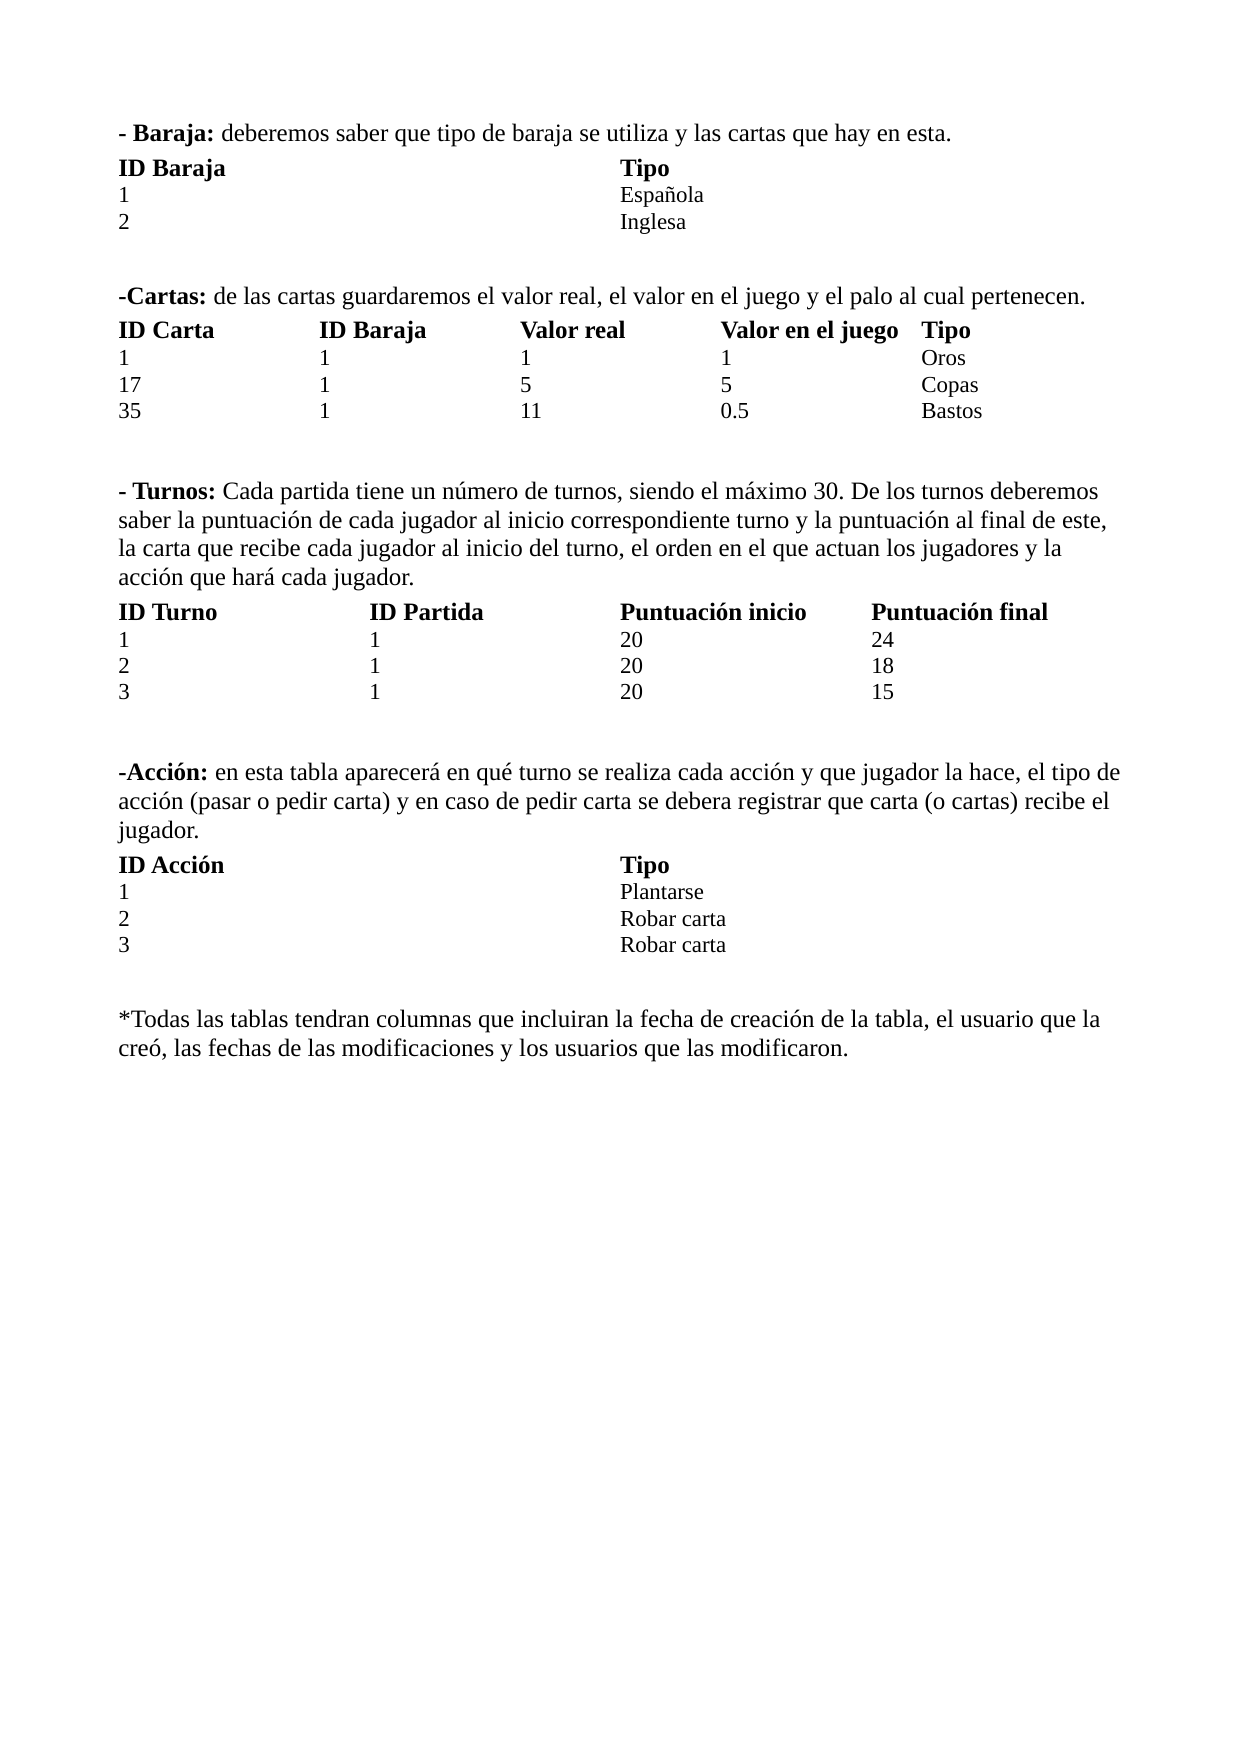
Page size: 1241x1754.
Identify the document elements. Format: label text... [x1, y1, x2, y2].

text - Turnos: Cada partida tiene un número de turnos, siendo el máximo 30. De los turnos deberemos saber la puntuación de cada jugador al inicio correspondiente turno y la puntuación al final de este, la carta que recibe cada jugador al inicio del turno, el orden en el que actuan los jugadores y la acción que hará cada jugador. [118, 476, 1122, 591]
table_cell 11 [520, 397, 720, 429]
table_cell 3 [118, 931, 620, 957]
table_cell 0.5 [720, 397, 921, 429]
table_header Tipo [620, 153, 1122, 182]
table_cell 1 [369, 626, 620, 652]
table_header Puntuación final [871, 597, 1122, 626]
text *Todas las tablas tendran columnas que incluiran la fecha de creación de la tabla, el usuario que la creó, las fechas de las modificaciones y los usuarios que las modificaron. [118, 1004, 1122, 1062]
table_header ID Carta [118, 316, 319, 344]
table_cell 5 [720, 371, 921, 397]
table_header ID Acción [118, 850, 620, 878]
table_cell 1 [118, 182, 620, 208]
text -Acción: en esta tabla aparecerá en qué turno se realiza cada acción y que jugador la hace, el tipo de acción (pasar o pedir carta) y en caso de pedir carta se debera registrar que carta (o cartas) recibe el jugador. [118, 757, 1122, 844]
table_header Puntuación inicio [620, 597, 871, 626]
table_cell 35 [118, 397, 319, 429]
table_cell 24 [871, 626, 1122, 652]
table_header ID Baraja [319, 316, 520, 344]
table_cell 1 [118, 344, 319, 371]
table_cell 20 [620, 679, 871, 711]
table_cell 5 [520, 371, 720, 397]
table_header Tipo [921, 316, 1122, 344]
table_cell Robar carta [620, 931, 1122, 957]
table_cell 2 [118, 652, 369, 678]
table_header Valor real [520, 316, 720, 344]
table_cell 3 [118, 679, 369, 711]
table_cell 1 [319, 397, 520, 429]
table_cell 1 [369, 679, 620, 711]
table_header Tipo [620, 850, 1122, 878]
table_cell 1 [720, 344, 921, 371]
table_cell 1 [369, 652, 620, 678]
table_header ID Turno [118, 597, 369, 626]
table_cell 2 [118, 905, 620, 931]
table_cell 1 [319, 371, 520, 397]
text - Baraja: deberemos saber que tipo de baraja se utiliza y las cartas que hay en esta. [118, 118, 1122, 147]
table_header ID Partida [369, 597, 620, 626]
table_cell Robar carta [620, 905, 1122, 931]
table_cell Bastos [921, 397, 1122, 429]
table_cell 18 [871, 652, 1122, 678]
table_header ID Baraja [118, 153, 620, 182]
text -Cartas: de las cartas guardaremos el valor real, el valor en el juego y el palo al cual pertenecen. [118, 281, 1122, 309]
table_cell 2 [118, 208, 620, 234]
table_header Valor en el juego [720, 316, 921, 344]
table_cell Copas [921, 371, 1122, 397]
table_cell 1 [118, 626, 369, 652]
table_cell 1 [520, 344, 720, 371]
table_cell Oros [921, 344, 1122, 371]
table_cell Plantarse [620, 879, 1122, 905]
table_cell Inglesa [620, 208, 1122, 234]
table_cell 15 [871, 679, 1122, 711]
table_cell 20 [620, 626, 871, 652]
table_cell Española [620, 182, 1122, 208]
table_cell 17 [118, 371, 319, 397]
table_cell 1 [118, 879, 620, 905]
table_cell 1 [319, 344, 520, 371]
table_cell 20 [620, 652, 871, 678]
